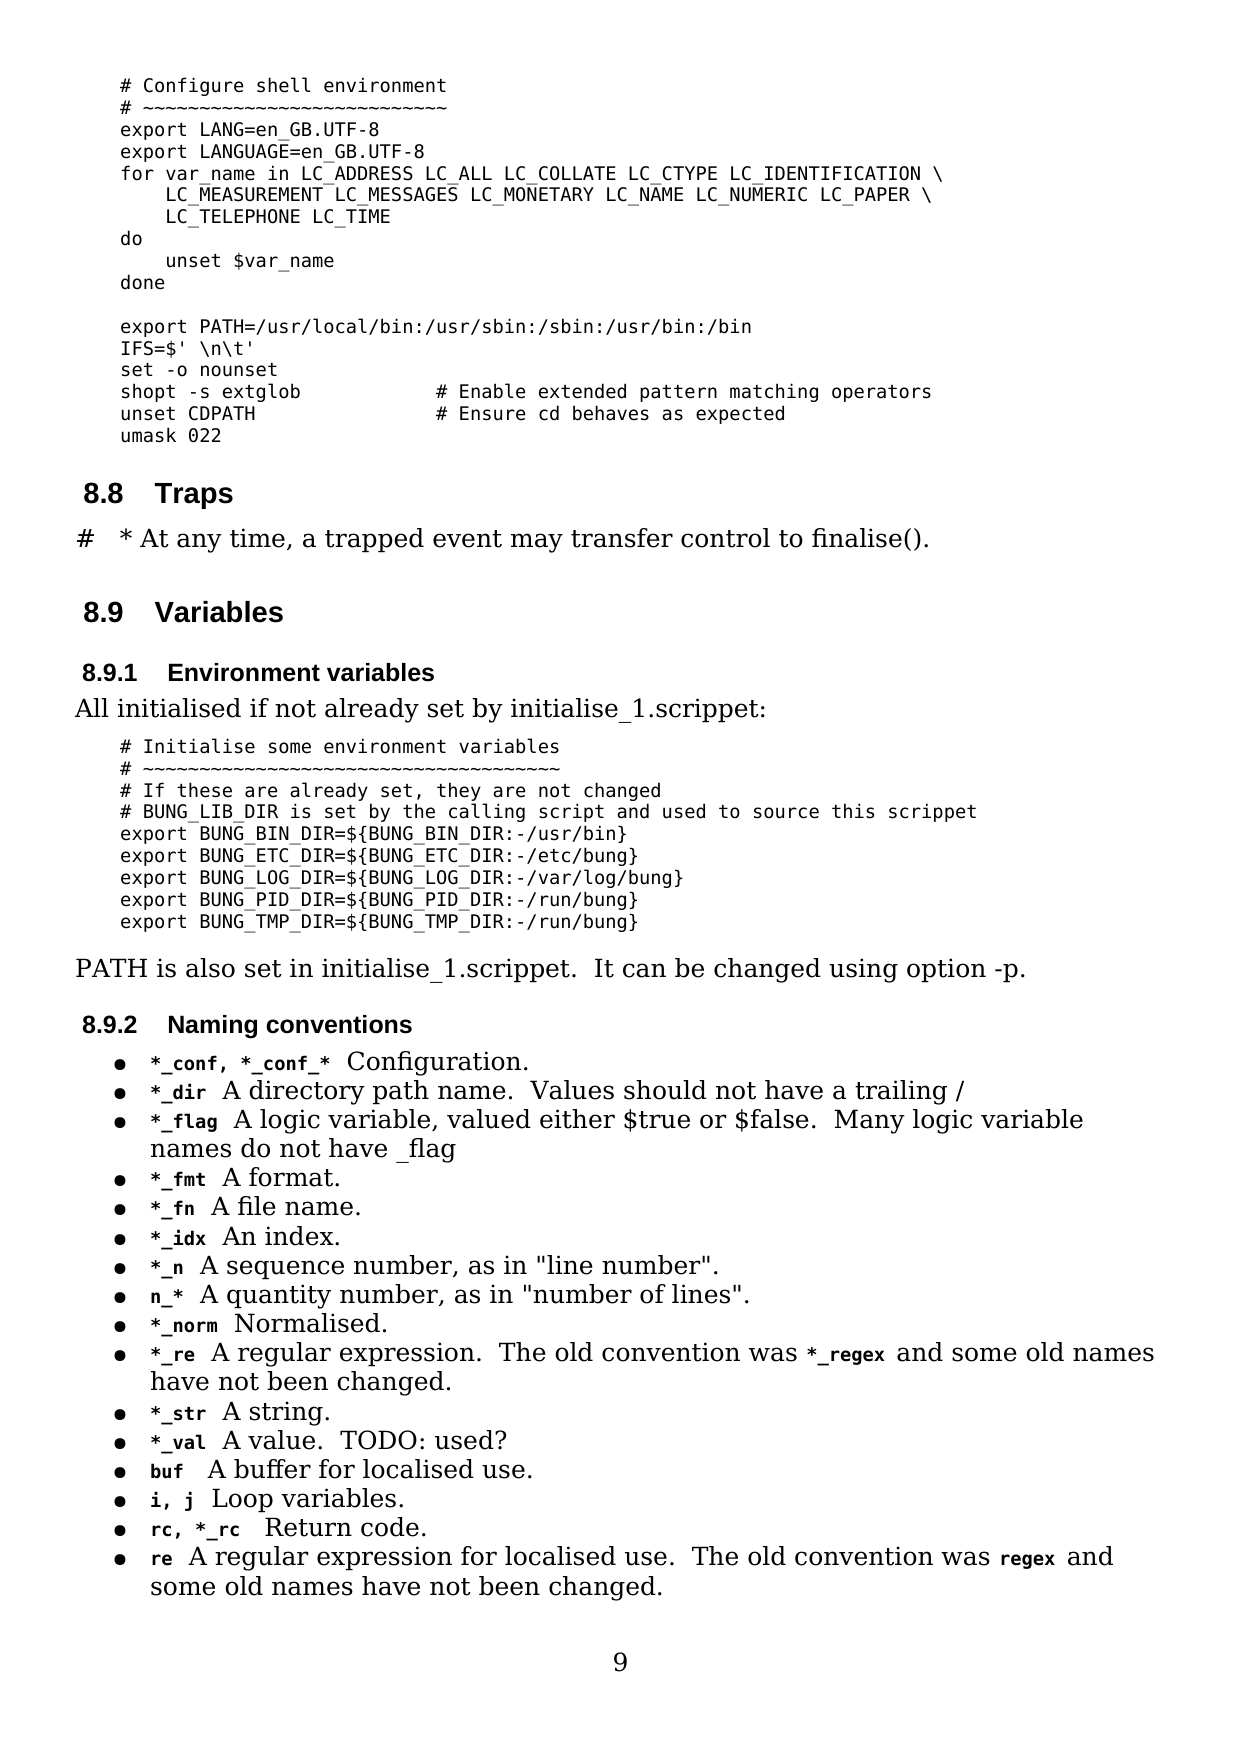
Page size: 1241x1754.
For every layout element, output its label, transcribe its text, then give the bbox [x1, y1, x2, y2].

text # If these are already set, they are not changed [75, 779, 1166, 801]
list *_flag A logic variable, valued either $true or $false. Many logic variable names do not have _flag [112, 1105, 1166, 1163]
text IFS=$' \n\t' [75, 337, 1166, 359]
text export BUNG_TMP_DIR=${BUNG_TMP_DIR:-/run/bung} [75, 911, 1166, 954]
text # Initialise some environment variables [75, 736, 1166, 758]
list re A regular expression for localised use. The old convention was regex and some old names have not been changed. [112, 1542, 1166, 1601]
text unset CDPATH # Ensure cd behaves as expected [75, 403, 1166, 425]
text export BUNG_ETC_DIR=${BUNG_ETC_DIR:-/etc/bung} [75, 845, 1166, 867]
text done [75, 272, 1166, 294]
text # ~~~~~~~~~~~~~~~~~~~~~~~~~~~~~~~~~~~~~ [75, 758, 1166, 779]
text # ~~~~~~~~~~~~~~~~~~~~~~~~~~~ [75, 97, 1166, 119]
text export BUNG_LOG_DIR=${BUNG_LOG_DIR:-/var/log/bung} [75, 867, 1166, 889]
subtitle Traps [75, 477, 1166, 509]
text export PATH=/usr/local/bin:/usr/sbin:/sbin:/usr/bin:/bin [75, 316, 1166, 337]
list n_* A quantity number, as in "number of lines". [112, 1280, 1166, 1309]
list *_n A sequence number, as in "line number". [112, 1251, 1166, 1280]
text LC_TELEPHONE LC_TIME [75, 206, 1166, 228]
text # BUNG_LIB_DIR is set by the calling script and used to source this scrippet [75, 801, 1166, 823]
text umask 022 [75, 425, 1166, 447]
subtitle Naming conventions [75, 1011, 1166, 1039]
subtitle Variables [75, 596, 1166, 629]
list buf A buffer for localised use. [112, 1455, 1166, 1484]
text PATH is also set in initialise_1.scrippet. It can be changed using option -p. [75, 954, 1166, 984]
text export BUNG_PID_DIR=${BUNG_PID_DIR:-/run/bung} [75, 889, 1166, 911]
list *_val A value. TODO: used? [112, 1426, 1166, 1455]
list *_str A string. [112, 1397, 1166, 1426]
list *_dir A directory path name. Values should not have a trailing / [112, 1076, 1166, 1105]
list *_fmt A format. [112, 1163, 1166, 1192]
list *_idx An index. [112, 1222, 1166, 1251]
list *_norm Normalised. [112, 1309, 1166, 1338]
text All initialised if not already set by initialise_1.scrippet: [75, 694, 1166, 723]
list i, j Loop variables. [112, 1484, 1166, 1513]
list *_fn A file name. [112, 1192, 1166, 1222]
list *_re A regular expression. The old convention was *_regex and some old names have not been changed. [112, 1338, 1166, 1397]
text # * At any time, a trapped event may transfer control to finalise(). [75, 524, 1166, 554]
text export LANG=en_GB.UTF-8 [75, 119, 1166, 141]
text unset $var_name [75, 250, 1166, 272]
text do [75, 228, 1166, 250]
list *_conf, *_conf_* Configuration. [112, 1047, 1166, 1076]
text export BUNG_BIN_DIR=${BUNG_BIN_DIR:-/usr/bin} [75, 823, 1166, 845]
text shopt -s extglob # Enable extended pattern matching operators [75, 381, 1166, 403]
text export LANGUAGE=en_GB.UTF-8 [75, 141, 1166, 162]
list rc, *_rc Return code. [112, 1513, 1166, 1542]
text for var_name in LC_ADDRESS LC_ALL LC_COLLATE LC_CTYPE LC_IDENTIFICATION \ [75, 162, 1166, 184]
subtitle Environment variables [75, 659, 1166, 687]
text set -o nounset [75, 359, 1166, 381]
text # Configure shell environment [75, 75, 1166, 97]
text LC_MEASUREMENT LC_MESSAGES LC_MONETARY LC_NAME LC_NUMERIC LC_PAPER \ [75, 184, 1166, 206]
